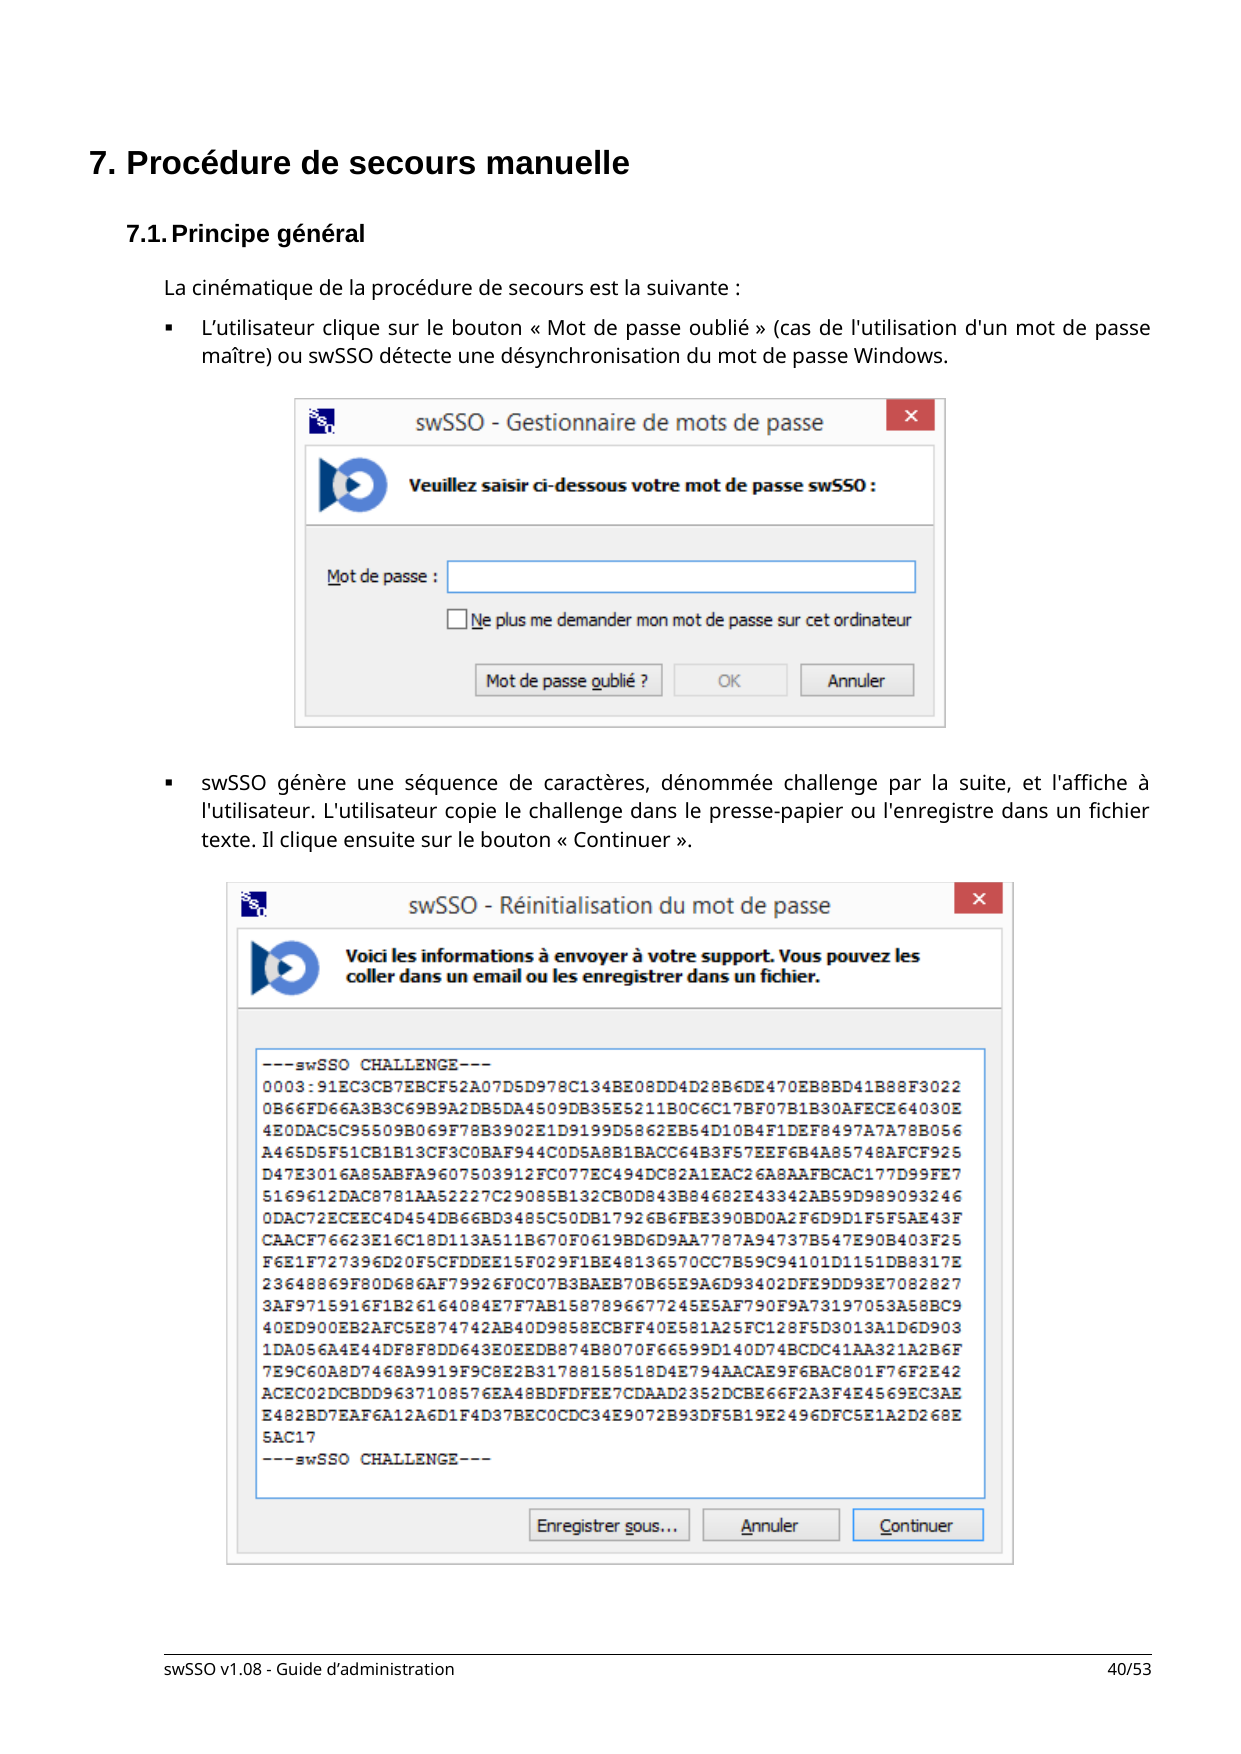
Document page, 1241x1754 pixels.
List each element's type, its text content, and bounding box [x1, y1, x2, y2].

picture [294, 398, 946, 728]
picture [226, 882, 1014, 1565]
subtitle Procédure de secours manuelle [89, 143, 1152, 182]
subtitle Principe général [126, 219, 1152, 248]
text La cinématique de la procédure de secours est la suivante : [164, 273, 1152, 301]
list swSSO génère une séquence de caractères, dénommée challenge par la suite, et l'affiche à l'utilisateur. L'utilisateur copie le challenge dans le presse-papier ou l'enregistre dans un fichier texte. Il clique ensuite sur le bouton « Continuer ». [164, 768, 1152, 853]
list L’utilisateur clique sur le bouton « Mot de passe oublié » (cas de l'utilisation d'un mot de passe maître) ou swSSO détecte une désynchronisation du mot de passe Windows. [164, 313, 1152, 370]
